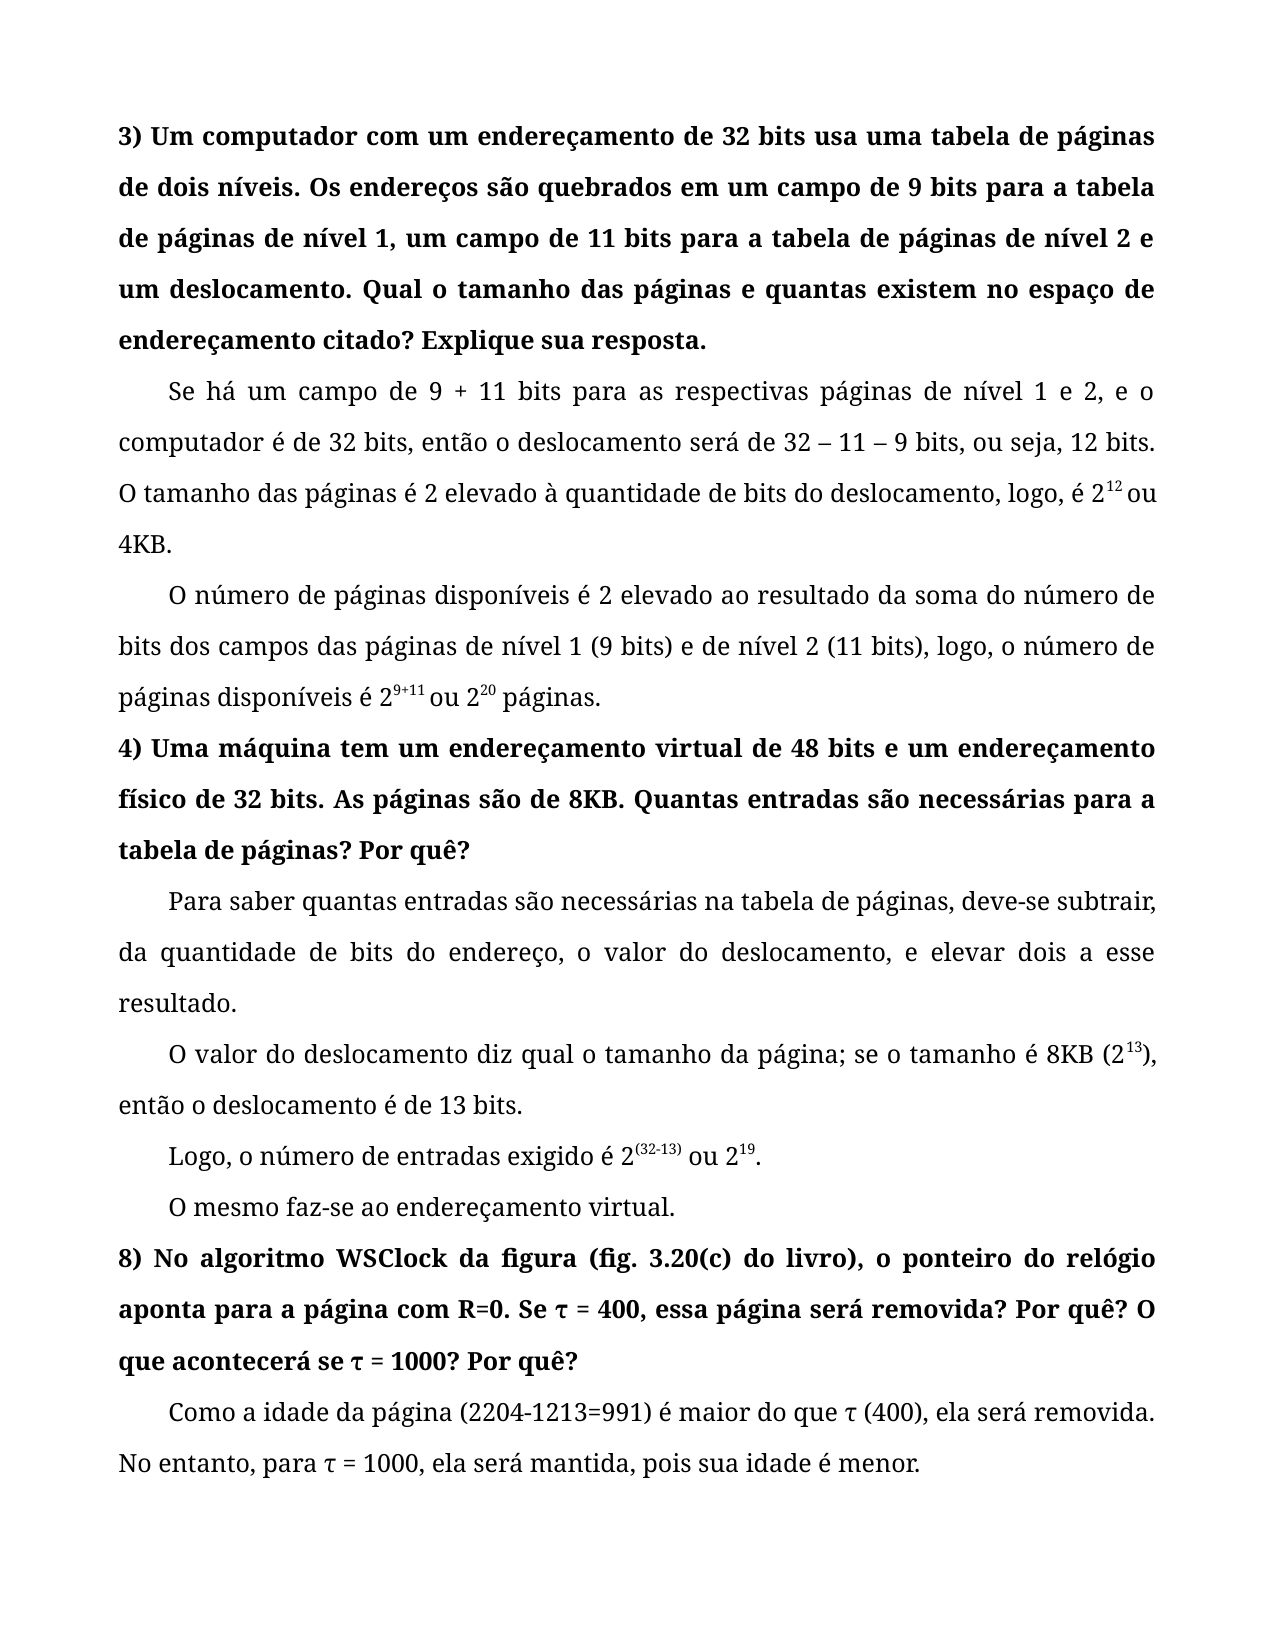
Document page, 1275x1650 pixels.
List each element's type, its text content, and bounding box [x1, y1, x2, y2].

text Para saber quantas entradas são necessárias na tabela de páginas, deve-se subtrair, da quantidade de bits do endereço, o valor do deslocamento, e elevar dois a esse resultado. [118, 884, 1157, 1020]
text Logo, o número de entradas exigido é 2(32-13) ou 219. [118, 1139, 1157, 1173]
text Como a idade da página (2204-1213=991) é maior do que τ (400), ela será removida. No entanto, para τ = 1000, ela será mantida, pois sua idade é menor. [118, 1394, 1157, 1479]
text O valor do deslocamento diz qual o tamanho da página; se o tamanho é 8KB (213), então o deslocamento é de 13 bits. [118, 1037, 1157, 1122]
text Se há um campo de 9 + 11 bits para as respectivas páginas de nível 1 e 2, e o computador é de 32 bits, então o deslocamento será de 32 – 11 – 9 bits, ou seja, 12 bits. O tamanho das páginas é 2 elevado à quantidade de bits do deslocamento, logo, é 212 ou 4KB. [118, 373, 1157, 561]
text O mesmo faz-se ao endereçamento virtual. [118, 1190, 1157, 1224]
text 8) No algoritmo WSClock da figura (fig. 3.20(c) do livro), o ponteiro do relógio aponta para a página com R=0. Se τ = 400, essa página será removida? Por quê? O que acontecerá se τ = 1000? Por quê? [118, 1241, 1157, 1377]
text 3) Um computador com um endereçamento de 32 bits usa uma tabela de páginas de dois níveis. Os endereços são quebrados em um campo de 9 bits para a tabela de páginas de nível 1, um campo de 11 bits para a tabela de páginas de nível 2 e um deslocamento. Qual o tamanho das páginas e quantas existem no espaço de endereçamento citado? Explique sua resposta. [118, 118, 1157, 356]
text O número de páginas disponíveis é 2 elevado ao resultado da soma do número de bits dos campos das páginas de nível 1 (9 bits) e de nível 2 (11 bits), logo, o número de páginas disponíveis é 29+11 ou 220 páginas. [118, 577, 1157, 714]
text 4) Uma máquina tem um endereçamento virtual de 48 bits e um endereçamento físico de 32 bits. As páginas são de 8KB. Quantas entradas são necessárias para a tabela de páginas? Por quê? [118, 731, 1157, 867]
